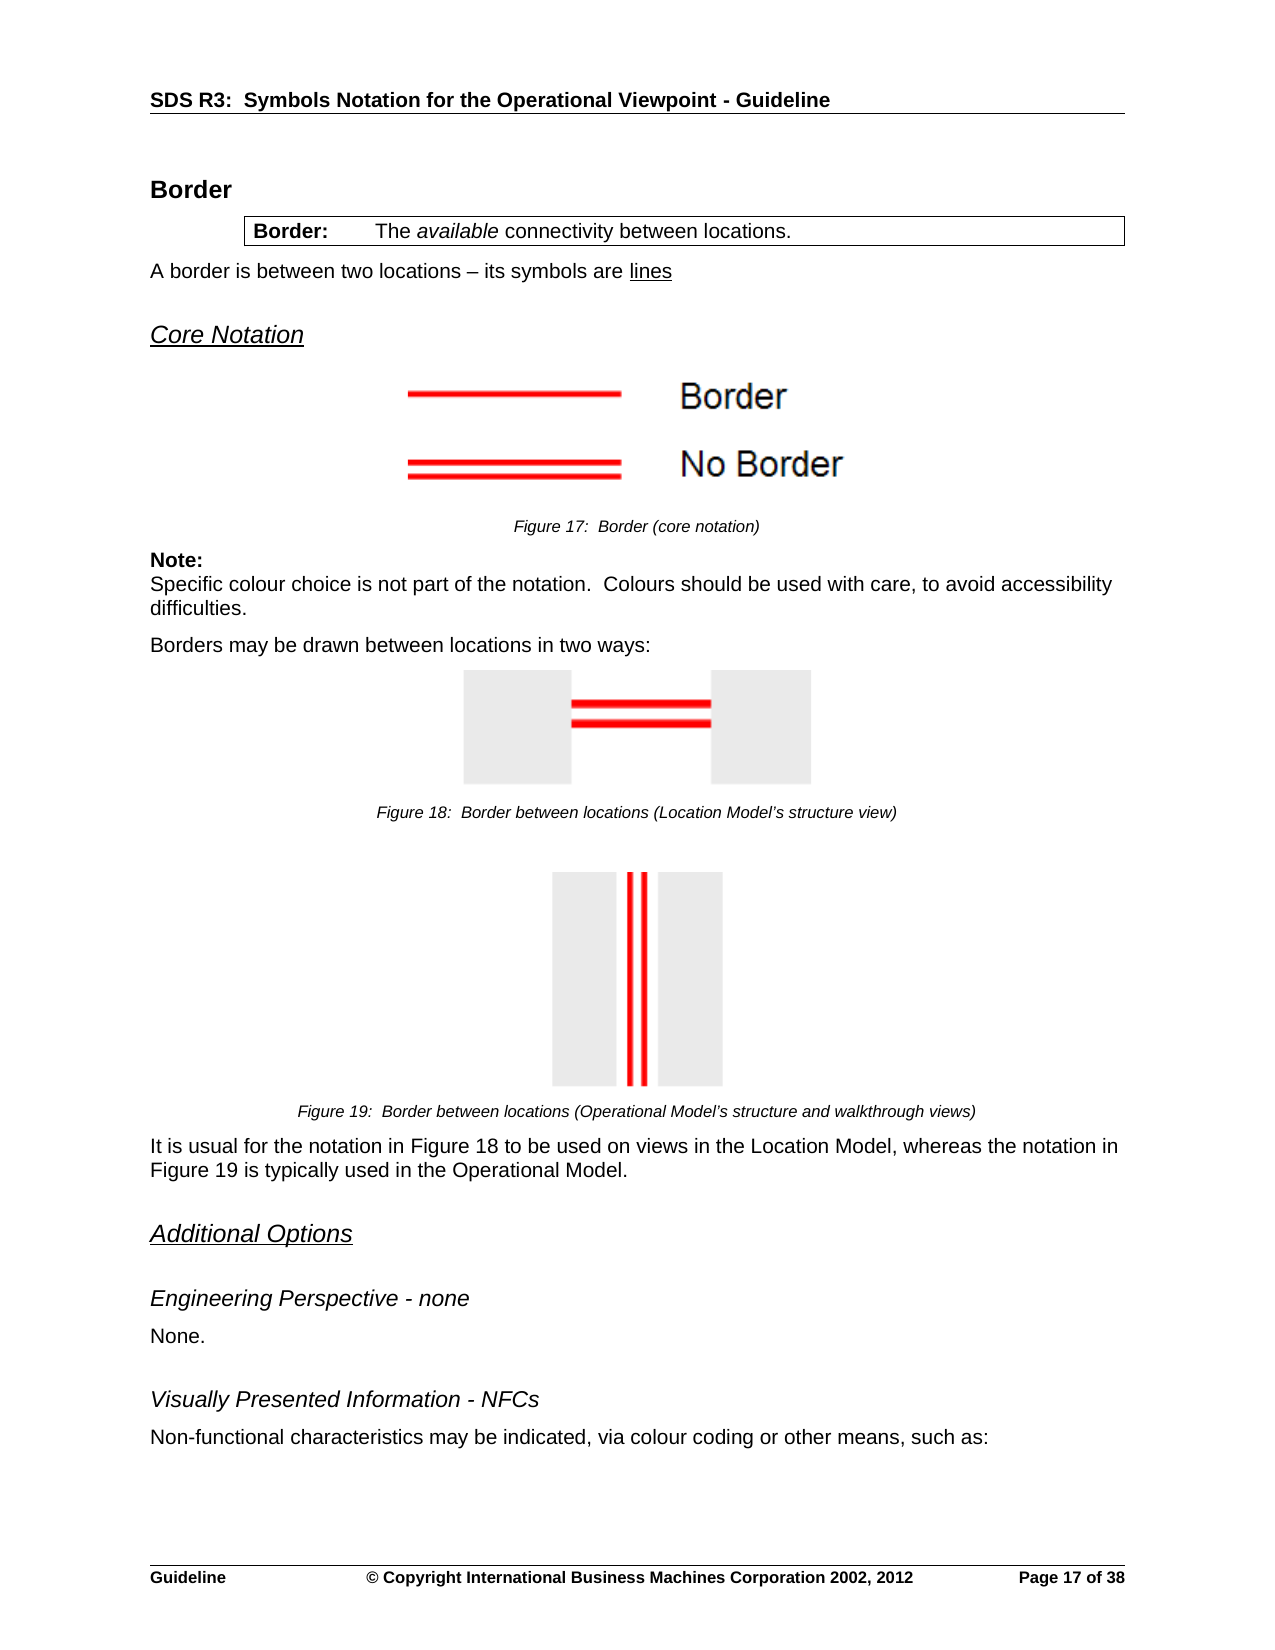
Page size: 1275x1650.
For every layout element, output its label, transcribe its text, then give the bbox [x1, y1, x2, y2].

subtitle Additional Options [150, 1219, 1125, 1248]
text Figure 18: Border between locations (Location Model’s structure view) [150, 803, 1125, 822]
picture [552, 872, 723, 1088]
text It is usual for the notation in Figure 18 to be used on views in the Location Model, whereas the notation in Figure 19 is typically used in the Operational Model. [150, 1134, 1125, 1182]
subtitle Visually Presented Information - NFCs [150, 1386, 1125, 1412]
subtitle Core Notation [150, 320, 1125, 349]
picture [407, 363, 868, 503]
text Border: The available connectivity between locations. [245, 217, 1124, 245]
text Non-functional characteristics may be indicated, via colour coding or other means, such as: [150, 1424, 1125, 1448]
text Borders may be drawn between locations in two ways: [150, 632, 1125, 656]
subtitle Engineering Perspective - none [150, 1285, 1125, 1312]
text Figure 17: Border (core notation) [150, 516, 1125, 536]
picture [463, 670, 812, 789]
text Figure 19: Border between locations (Operational Model’s structure and walkthrough views) [150, 1102, 1125, 1121]
text A border is between two locations – its symbols are lines [150, 259, 1125, 283]
subtitle Border [150, 175, 1125, 204]
text Note: Specific colour choice is not part of the notation. Colours should be used with care, to avoid accessibility difficulties. [150, 548, 1125, 620]
text None. [150, 1324, 1125, 1348]
